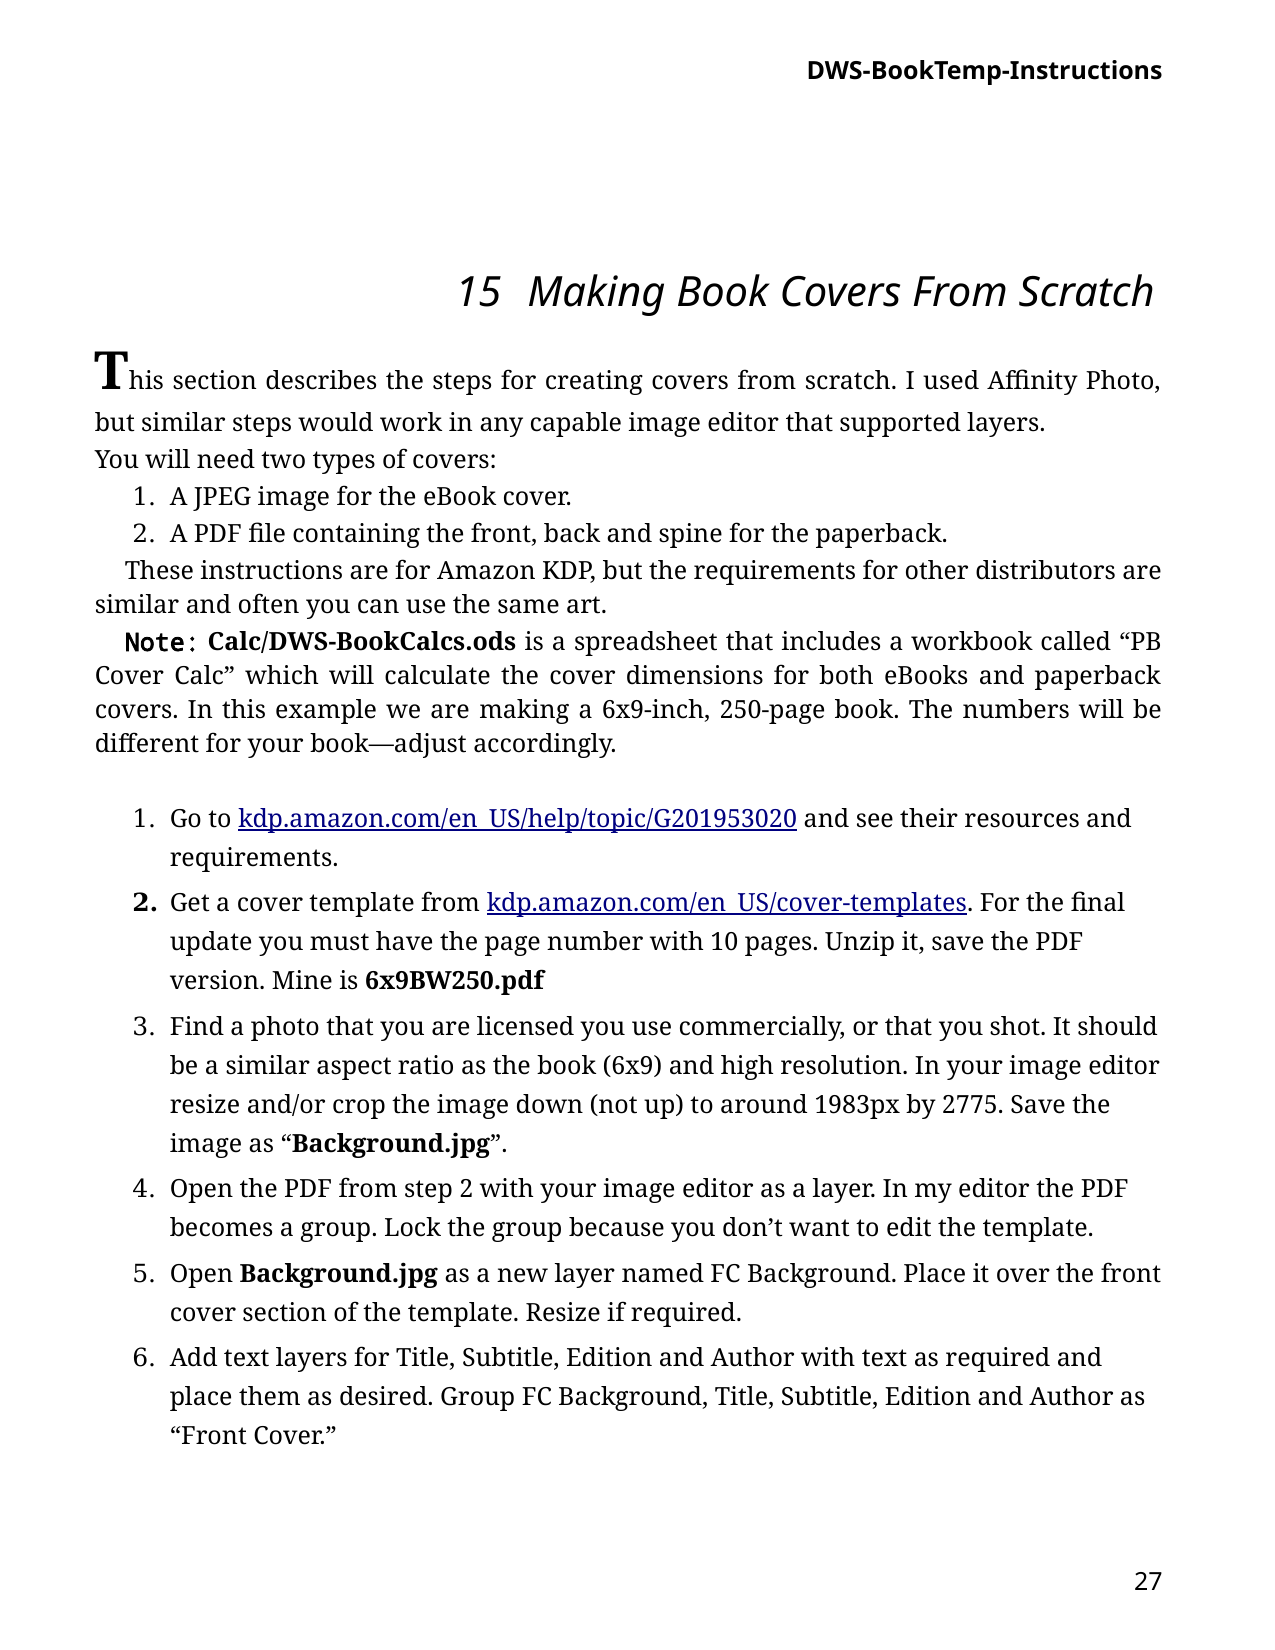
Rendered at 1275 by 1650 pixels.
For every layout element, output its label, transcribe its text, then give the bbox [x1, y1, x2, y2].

list Add text layers for Title, Subtitle, Edition and Author with text as required and place them as desired. Group FC Background, Title, Subtitle, Edition and Author as “Front Cover.” [132, 1340, 1162, 1452]
list A PDF file containing the front, back and spine for the paperback. [132, 516, 1162, 550]
list Get a cover template from kdp.amazon.com/en_US/cover-templates. For the final update you must have the page number with 10 pages. Unzip it, save the PDF version. Mine is 6x9BW250.pdf [132, 885, 1162, 997]
text You will need two types of covers: [94, 442, 1162, 476]
list Open the PDF from step 2 with your image editor as a layer. In my editor the PDF becomes a group. Lock the group because you don’t want to edit the template. [132, 1171, 1162, 1244]
text Note: Calc/DWS-BookCalcs.ods is a spreadsheet that includes a workbook called “PB Cover Calc” which will calculate the cover dimensions for both eBooks and paperback covers. In this example we are making a 6x9-inch, 250-page book. The numbers will be different for your book—adjust accordingly. [94, 624, 1162, 760]
subtitle Making Book Covers From Scratch [94, 258, 1162, 321]
list Find a photo that you are licensed you use commercially, or that you shot. It should be a similar aspect ratio as the book (6x9) and high resolution. In your image editor resize and/or crop the image down (not up) to around 1983px by 2775. Save the image as “Background.jpg”. [132, 1008, 1162, 1160]
list Open Background.jpg as a new layer named FC Background. Place it over the front cover section of the template. Resize if required. [132, 1255, 1162, 1328]
list A JPEG image for the eBook cover. [132, 479, 1162, 513]
list Go to kdp.amazon.com/en_US/help/topic/G201953020 and see their resources and requirements. [132, 800, 1162, 873]
text This section describes the steps for creating covers from scratch. I used Affinity Photo, but similar steps would work in any capable image editor that supported layers. [94, 333, 1162, 438]
text These instructions are for Amazon KDP, but the requirements for other distributors are similar and often you can use the same art. [94, 553, 1162, 621]
